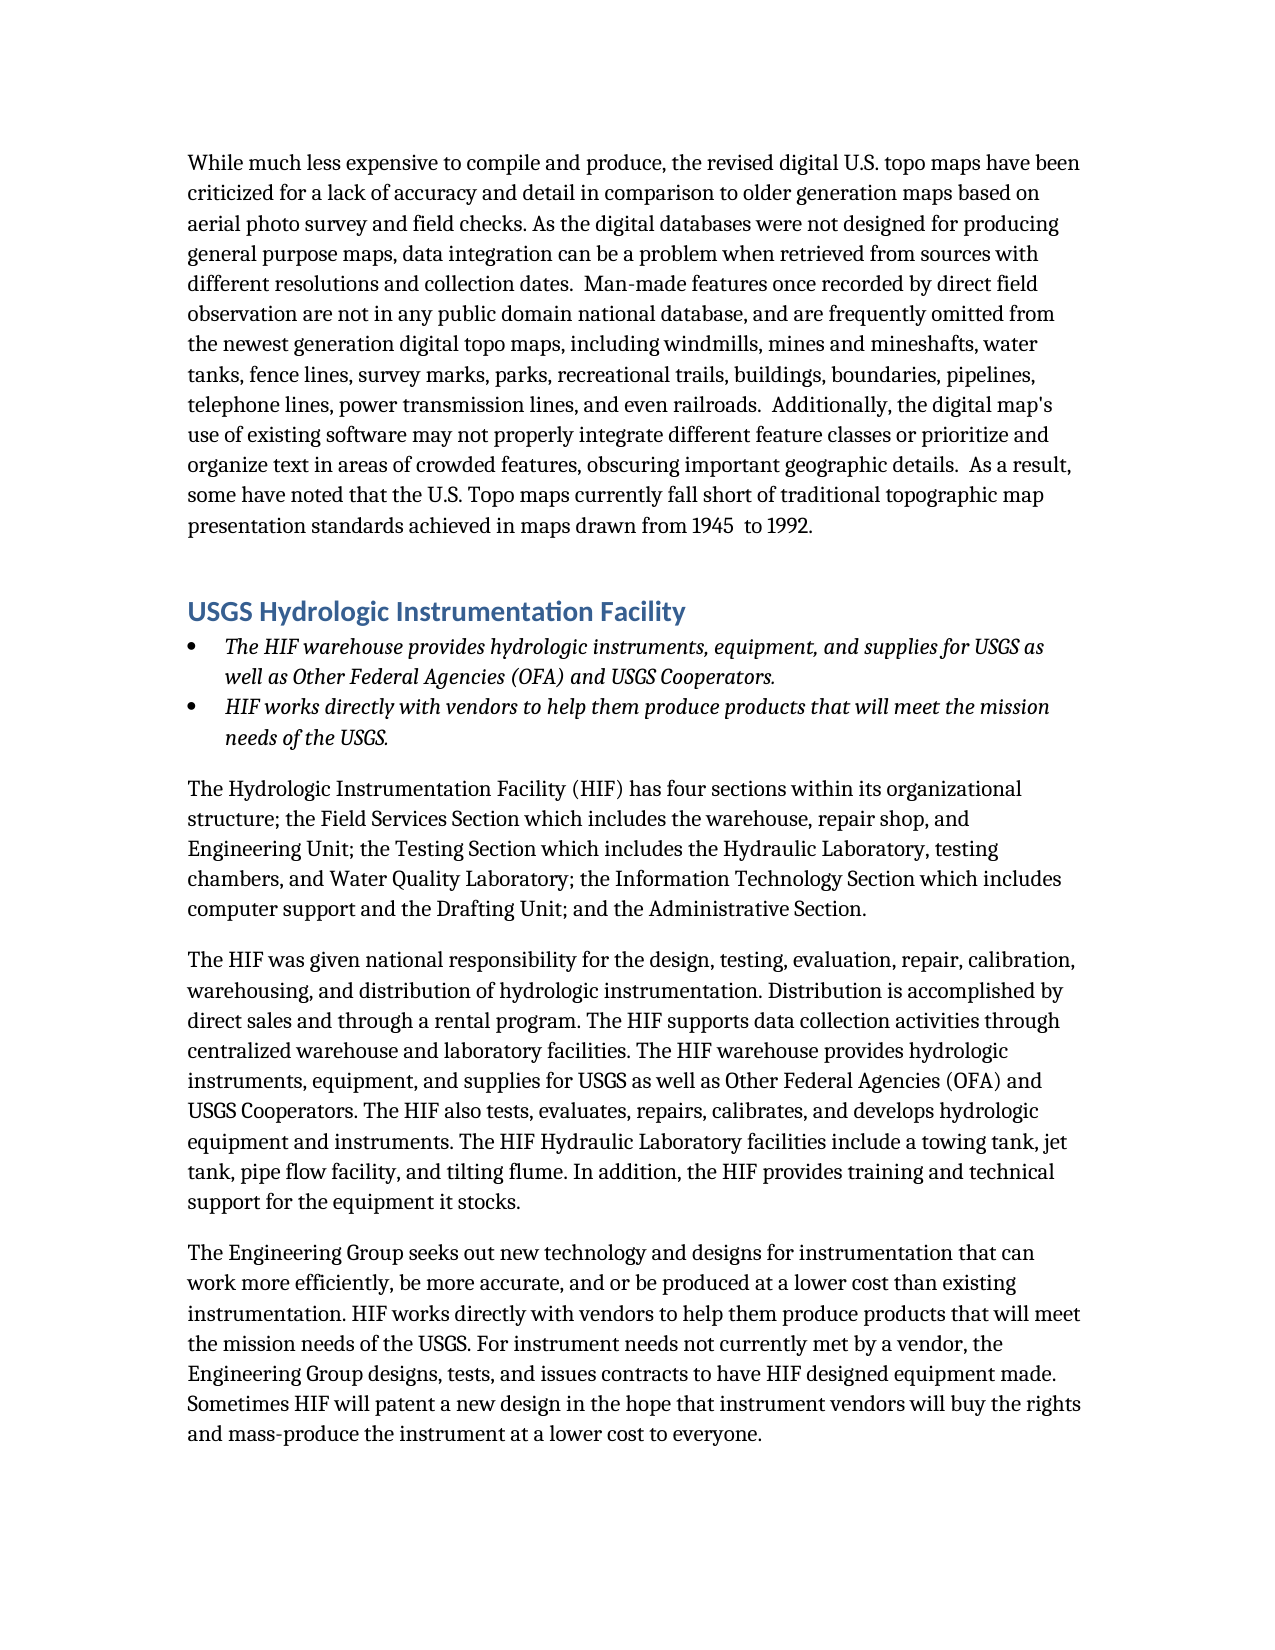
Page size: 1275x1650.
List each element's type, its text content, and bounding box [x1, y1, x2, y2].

text The Engineering Group seeks out new technology and designs for instrumentation that can work more efficiently, be more accurate, and or be produced at a lower cost than existing instrumentation. HIF works directly with vendors to help them produce products that will meet the mission needs of the USGS. For instrument needs not currently met by a vendor, the Engineering Group designs, tests, and issues contracts to have HIF designed equipment made. Sometimes HIF will patent a new design in the hope that instrument vendors will buy the rights and mass-produce the instrument at a lower cost to everyone. [187, 1240, 1087, 1447]
text While much less expensive to compile and produce, the revised digital U.S. topo maps have been criticized for a lack of accuracy and detail in comparison to older generation maps based on aerial photo survey and field checks. As the digital databases were not designed for producing general purpose maps, data integration can be a problem when retrieved from sources with different resolutions and collection dates. Man-made features once recorded by direct field observation are not in any public domain national database, and are frequently omitted from the newest generation digital topo maps, including windmills, mines and mineshafts, water tanks, fence lines, survey marks, parks, recreational trails, buildings, boundaries, pipelines, telephone lines, power transmission lines, and even railroads. Additionally, the digital map's use of existing software may not properly integrate different feature classes or prioritize and organize text in areas of crowded features, obscuring important geographic details. As a result, some have noted that the U.S. Topo maps currently fall short of traditional topographic map presentation standards achieved in maps drawn from 1945 to 1992. [187, 150, 1087, 539]
list The HIF warehouse provides hydrologic instruments, equipment, and supplies for USGS as well as Other Federal Agencies (OFA) and USGS Cooperators. [187, 634, 1087, 690]
list HIF works directly with vendors to help them produce products that will meet the mission needs of the USGS. [187, 694, 1087, 751]
text The Hydrologic Instrumentation Facility (HIF) has four sections within its organizational structure; the Field Services Section which includes the warehouse, repair shop, and Engineering Unit; the Testing Section which includes the Hydraulic Laboratory, testing chambers, and Water Quality Laboratory; the Information Technology Section which includes computer support and the Drafting Unit; and the Administrative Section. [187, 775, 1087, 922]
text The HIF was given national responsibility for the design, testing, evaluation, repair, calibration, warehousing, and distribution of hydrologic instrumentation. Distribution is accomplished by direct sales and through a rental program. The HIF supports data collection activities through centralized warehouse and laboratory facilities. The HIF warehouse provides hydrologic instruments, equipment, and supplies for USGS as well as Other Federal Agencies (OFA) and USGS Cooperators. The HIF also tests, evaluates, repairs, calibrates, and develops hydrologic equipment and instruments. The HIF Hydraulic Laboratory facilities include a towing tank, jet tank, pipe flow facility, and tilting flume. In addition, the HIF provides training and technical support for the equipment it stocks. [187, 947, 1087, 1215]
subtitle USGS Hydrologic Instrumentation Facility [187, 593, 1087, 628]
